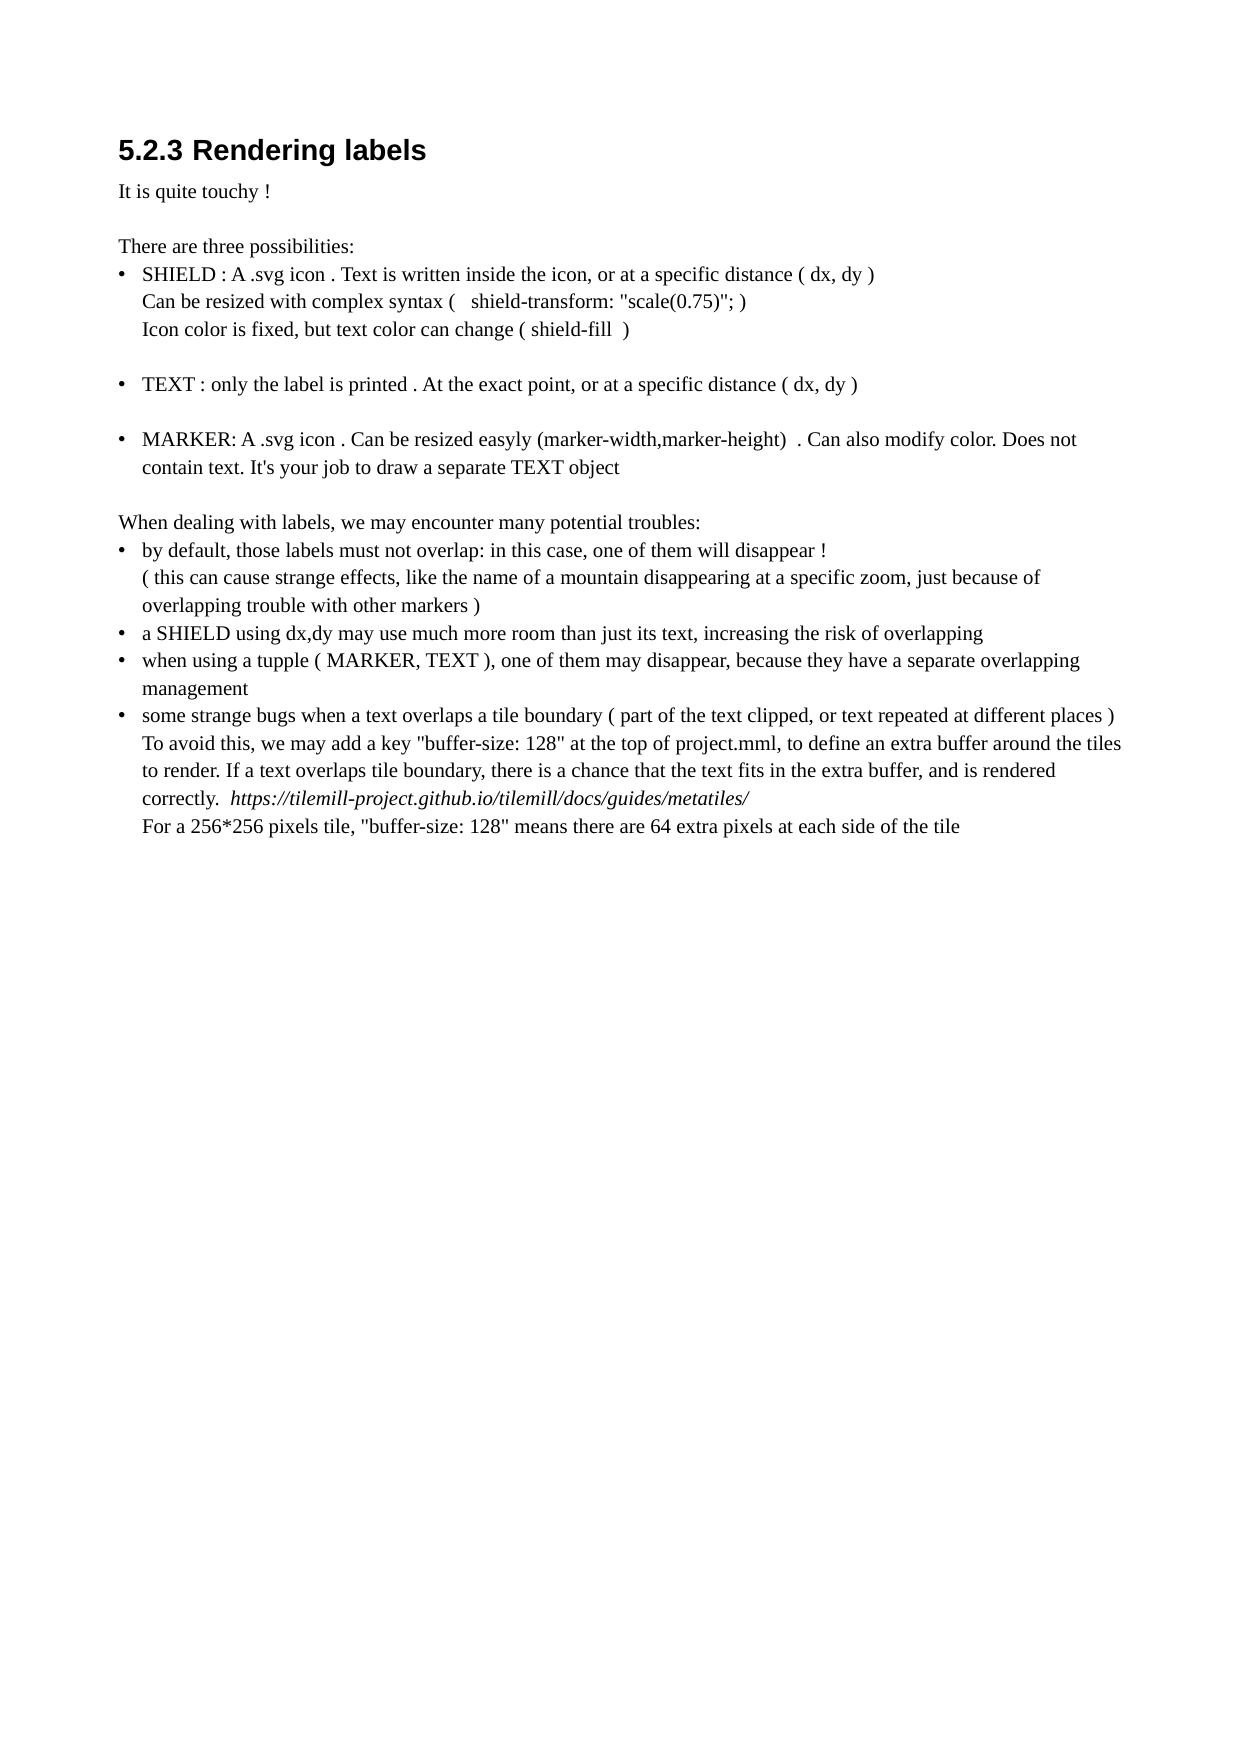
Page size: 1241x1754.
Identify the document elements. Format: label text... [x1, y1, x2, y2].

list some strange bugs when a text overlaps a tile boundary ( part of the text clipped, or text repeated at different places ) To avoid this, we may add a key "buffer-size: 128" at the top of project.mml, to define an extra buffer around the tiles to render. If a text overlaps tile boundary, there is a chance that the text fits in the extra buffer, and is rendered correctly. https://tilemill-project.github.io/tilemill/docs/guides/metatiles/ For a 256*256 pixels tile, "buffer-size: 128" means there are 64 extra pixels at each side of the tile [118, 703, 1122, 865]
text There are three possibilities: [118, 234, 1122, 258]
list a SHIELD using dx,dy may use much more room than just its text, increasing the risk of overlapping [118, 620, 1122, 644]
list MARKER: A .svg icon . Can be resized easyly (marker-width,marker-height) . Can also modify color. Does not contain text. It's your job to draw a separate TEXT object [118, 427, 1122, 506]
subtitle Rendering labels [118, 133, 1122, 166]
text It is quite touchy ! [118, 179, 1122, 203]
list when using a tupple ( MARKER, TEXT ), one of them may disappear, because they have a separate overlapping management [118, 648, 1122, 700]
text When dealing with labels, we may encounter many potential troubles: [118, 510, 1122, 534]
list TEXT : only the label is printed . At the exact point, or at a specific distance ( dx, dy ) [118, 372, 1122, 424]
list SHIELD : A .svg icon . Text is written inside the icon, or at a specific distance ( dx, dy ) Can be resized with complex syntax ( shield-transform: "scale(0.75)"; ) Icon color is fixed, but text color can change ( shield-fill ) [118, 262, 1122, 368]
list by default, those labels must not overlap: in this case, one of them will disappear ! ( this can cause strange effects, like the name of a mountain disappearing at a specific zoom, just because of overlapping trouble with other markers ) [118, 538, 1122, 617]
